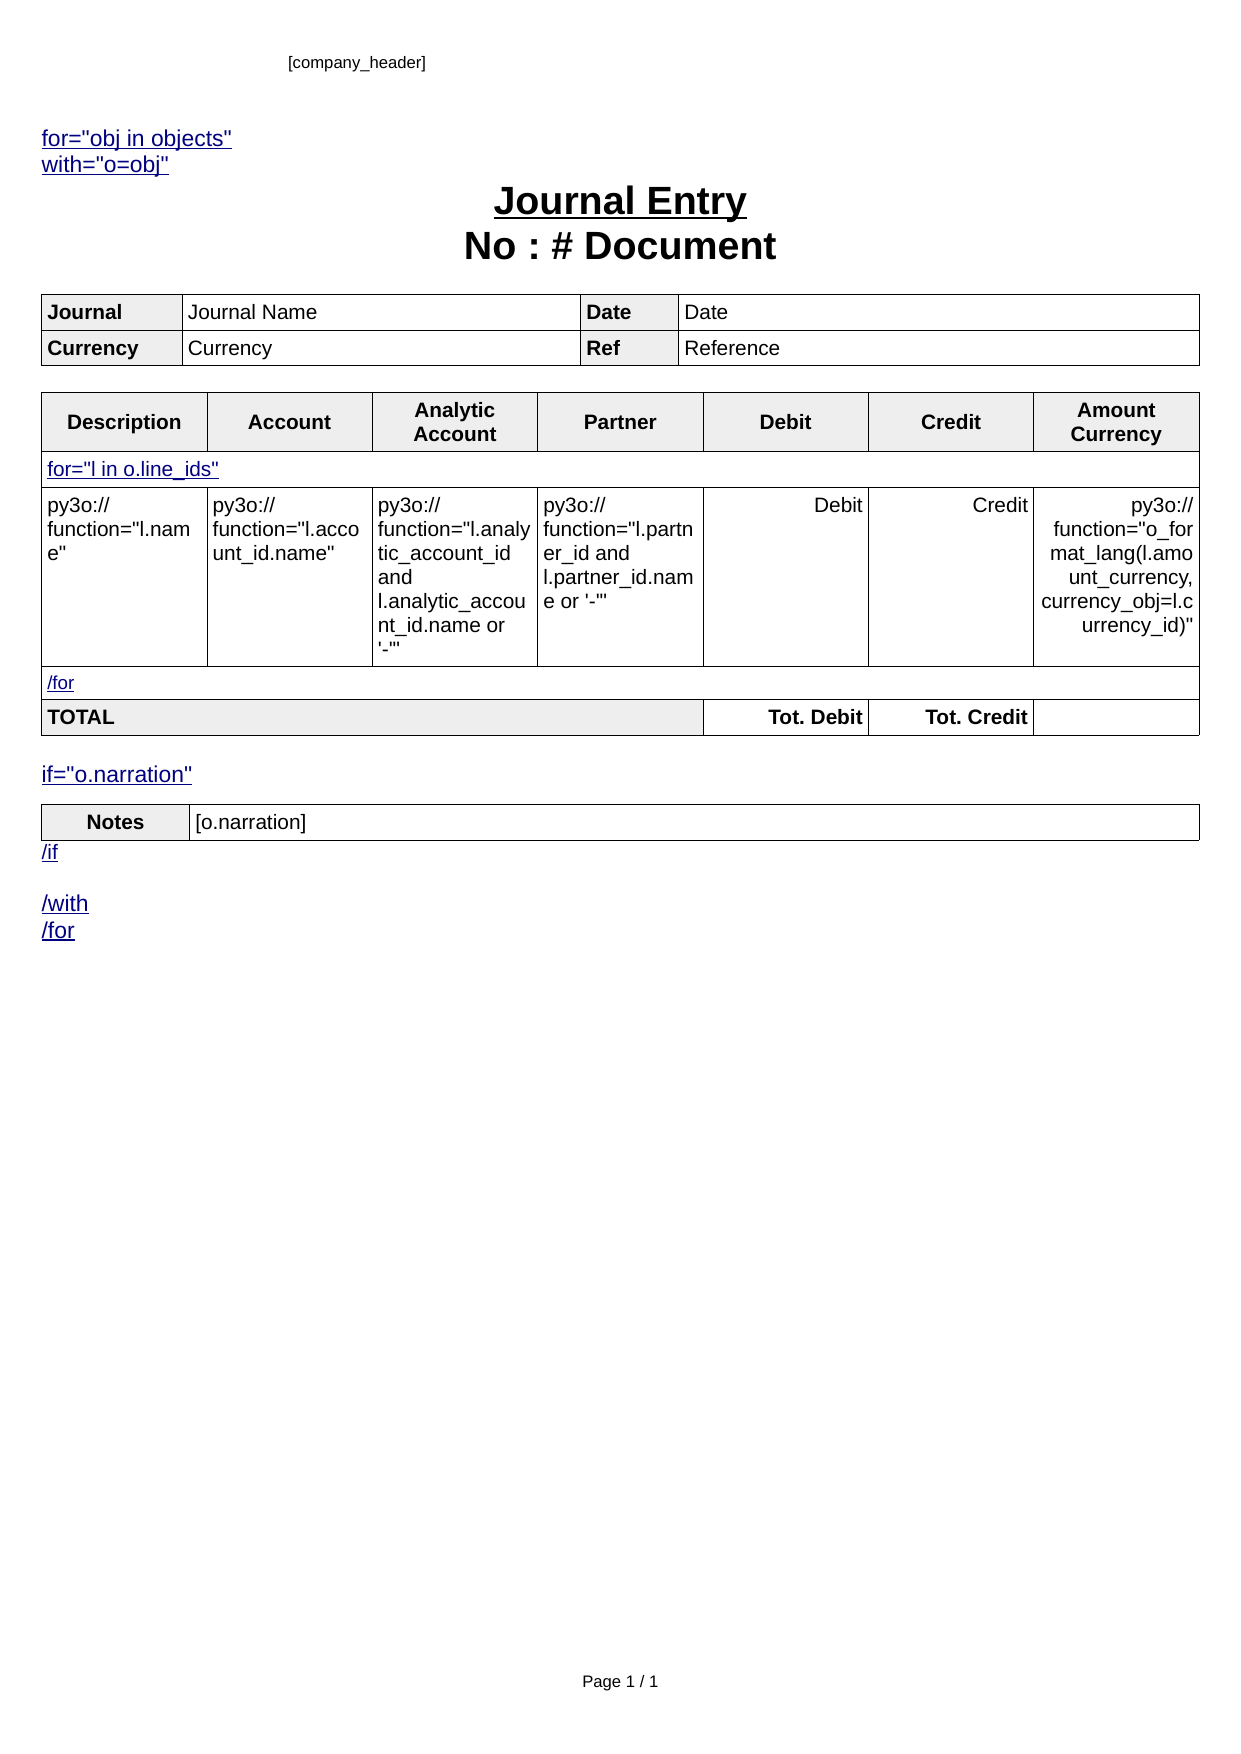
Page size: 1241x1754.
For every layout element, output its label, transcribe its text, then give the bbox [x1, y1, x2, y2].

table_cell py3o://function="l.account_id.name" [208, 488, 372, 666]
table_header Debit [704, 393, 868, 451]
table_header Date [581, 295, 678, 330]
table_header Date [679, 295, 1199, 330]
table_header Partner [538, 393, 703, 451]
table_header [o.narration] [190, 805, 1199, 840]
text with="o=obj" [41, 151, 1199, 178]
table_cell py3o://function="l.partner_id and l.partner_id.name or '-'" [538, 488, 703, 666]
table_cell for="l in o.line_ids" [42, 452, 1199, 487]
table_cell /for [42, 667, 1199, 699]
table_header Description [42, 393, 207, 451]
table_header Journal [42, 295, 182, 330]
table_cell Tot. Credit [869, 700, 1033, 735]
text for="obj in objects" [41, 125, 1199, 151]
table_cell Currency [183, 331, 580, 365]
table_header Account [208, 393, 372, 451]
table_header Notes [42, 805, 189, 840]
table_cell Currency [42, 331, 182, 365]
table_cell [1034, 700, 1199, 735]
table_header Amount Currency [1034, 393, 1199, 451]
table_cell TOTAL [42, 700, 703, 735]
text if="o.narration" [41, 761, 1199, 788]
table_header Journal Name [183, 295, 580, 330]
subtitle No : # Document [41, 223, 1199, 268]
table_cell Tot. Debit [704, 700, 868, 735]
text /for [41, 917, 1199, 943]
text /if [41, 841, 1199, 864]
table_cell py3o://function="l.name" [42, 488, 207, 666]
table_cell Ref [581, 331, 678, 365]
text /with [41, 890, 1199, 917]
table_cell Credit [869, 488, 1033, 666]
table_header Credit [869, 393, 1033, 451]
table_cell Reference [679, 331, 1199, 365]
table_cell Debit [704, 488, 868, 666]
table_cell py3o://function="l.analytic_account_id and l.analytic_account_id.name or '-'" [373, 488, 537, 666]
table_cell py3o://function="o_format_lang(l.amount_currency, currency_obj=l.currency_id)" [1034, 488, 1199, 666]
table_header Analytic Account [373, 393, 537, 451]
subtitle Journal Entry [41, 178, 1199, 223]
